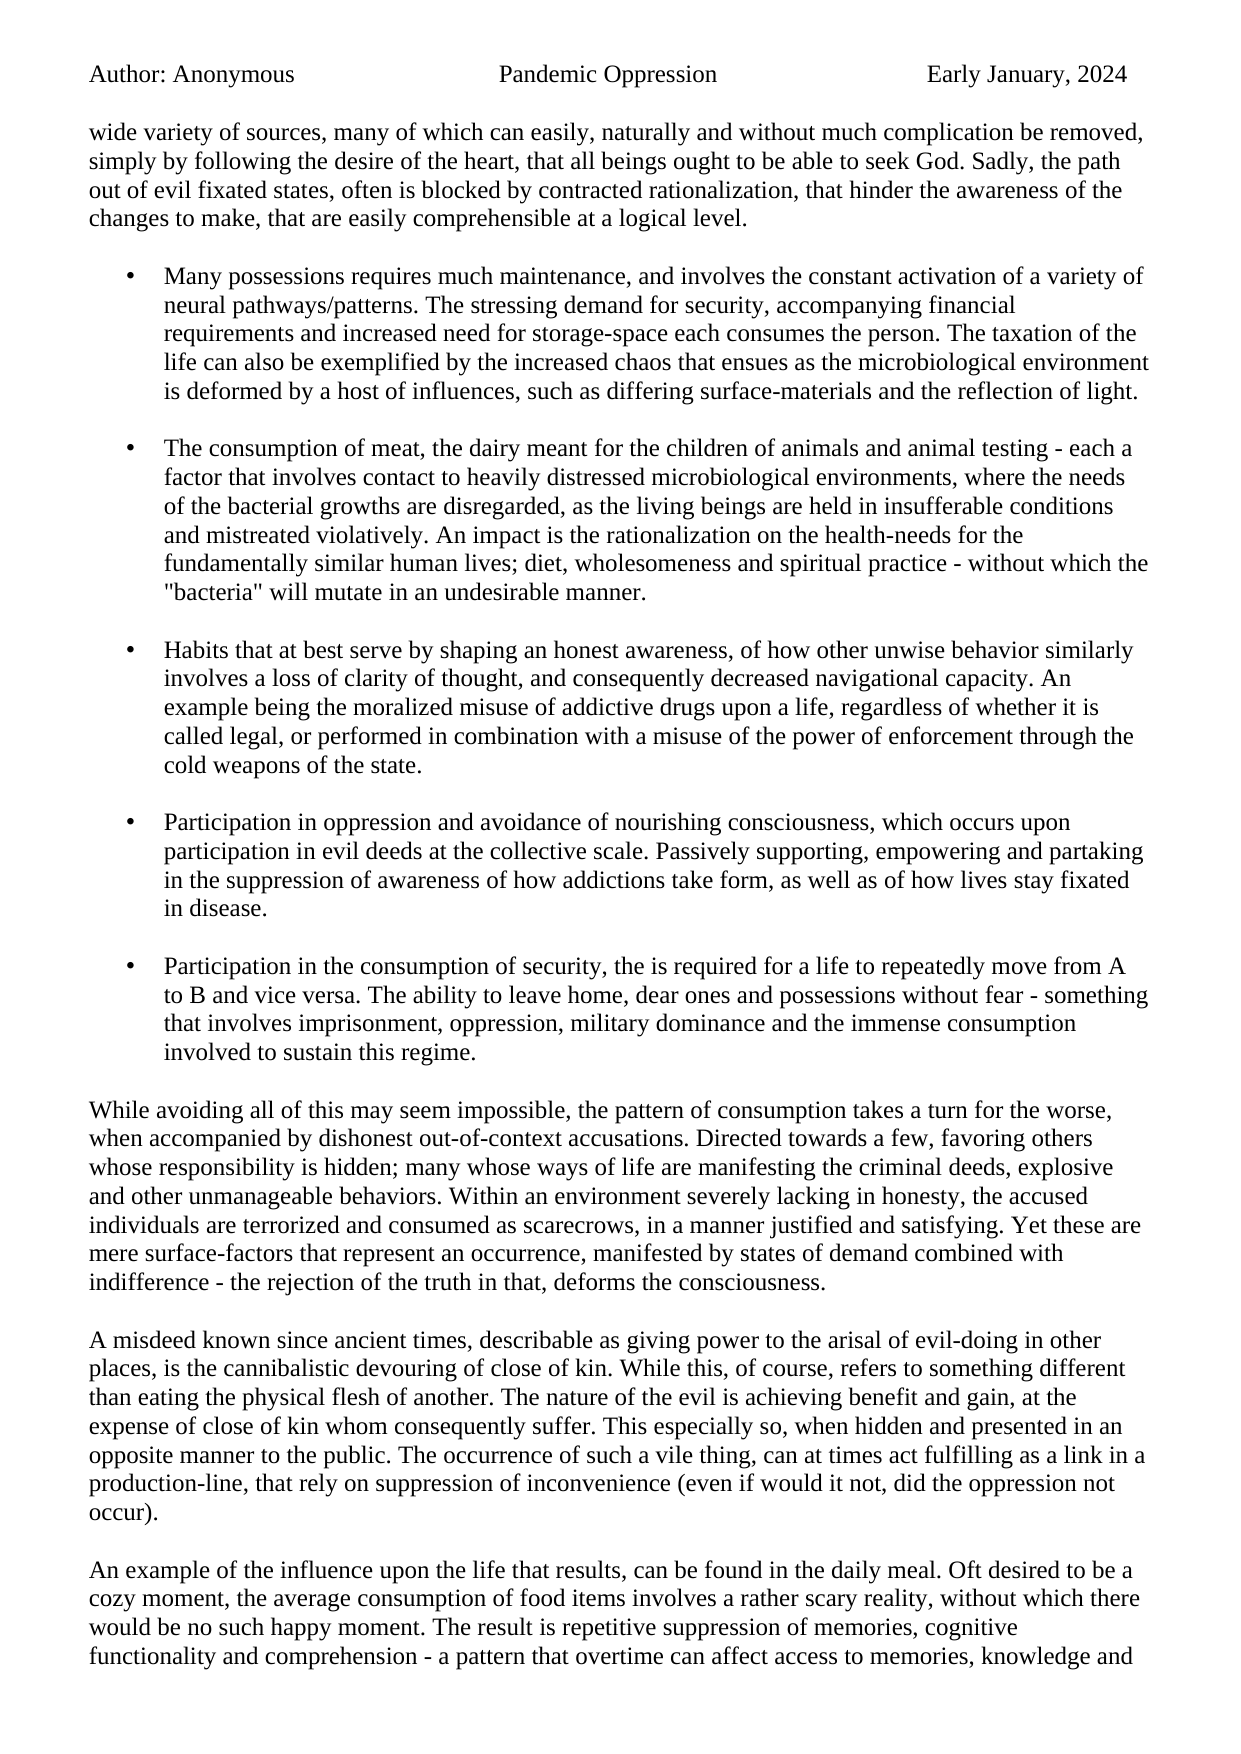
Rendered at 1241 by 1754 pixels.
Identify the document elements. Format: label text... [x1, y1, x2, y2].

text A misdeed known since ancient times, describable as giving power to the arisal of evil-doing in other places, is the cannibalistic devouring of close of kin. While this, of course, refers to something different than eating the physical flesh of another. The nature of the evil is achieving benefit and gain, at the expense of close of kin whom consequently suffer. This especially so, when hidden and presented in an opposite manner to the public. The occurrence of such a vile thing, can at times act fulfilling as a link in a production-line, that rely on suppression of inconvenience (even if would it not, did the oppression not occur). [88, 1325, 1152, 1526]
text An example of the influence upon the life that results, can be found in the daily meal. Oft desired to be a cozy moment, the average consumption of food items involves a rather scary reality, without which there would be no such happy moment. The result is repetitive suppression of memories, cognitive functionality and comprehension - a pattern that overtime can affect access to memories, knowledge and [88, 1555, 1152, 1670]
list The consumption of meat, the dairy meant for the children of animals and animal testing - each a factor that involves contact to heavily distressed microbiological environments, where the needs of the bacterial growths are disregarded, as the living beings are held in insufferable conditions and mistreated violatively. An impact is the rationalization on the health-needs for the fundamentally similar human lives; diet, wholesomeness and spiritual practice - without which the "bacteria" will mutate in an undesirable manner. [126, 433, 1152, 606]
list Habits that at best serve by shaping an honest awareness, of how other unwise behavior similarly involves a loss of clarity of thought, and consequently decreased navigational capacity. An example being the moralized misuse of addictive drugs upon a life, regardless of whether it is called legal, or performed in combination with a misuse of the power of enforcement through the cold weapons of the state. [126, 635, 1152, 778]
text While avoiding all of this may seem impossible, the pattern of consumption takes a turn for the worse, when accompanied by dishonest out-of-context accusations. Directed towards a few, favoring others whose responsibility is hidden; many whose ways of life are manifesting the criminal deeds, explosive and other unmanageable behaviors. Within an environment severely lacking in honesty, the accused individuals are terrorized and consumed as scarecrows, in a manner justified and satisfying. Yet these are mere surface-factors that represent an occurrence, manifested by states of demand combined with indifference - the rejection of the truth in that, deforms the consciousness. [88, 1095, 1152, 1296]
list Many possessions requires much maintenance, and involves the constant activation of a variety of neural pathways/patterns. The stressing demand for security, accompanying financial requirements and increased need for storage-space each consumes the person. The taxation of the life can also be exemplified by the increased chaos that ensues as the microbiological environment is deformed by a host of influences, such as differing surface-materials and the reflection of light. [126, 261, 1152, 405]
list Participation in oppression and avoidance of nourishing consciousness, which occurs upon participation in evil deeds at the collective scale. Passively supporting, empowering and partaking in the suppression of awareness of how addictions take form, as well as of how lives stay fixated in disease. [126, 807, 1152, 922]
list Participation in the consumption of security, the is required for a life to repeatedly move from A to B and vice versa. The ability to leave home, dear ones and possessions without fear - something that involves imprisonment, oppression, military dominance and the immense consumption involved to sustain this regime. [126, 951, 1152, 1066]
text wide variety of sources, many of which can easily, naturally and without much complication be removed, simply by following the desire of the heart, that all beings ought to be able to seek God. Sadly, the path out of evil fixated states, often is blocked by contracted rationalization, that hinder the awareness of the changes to make, that are easily comprehensible at a logical level. [88, 117, 1152, 232]
